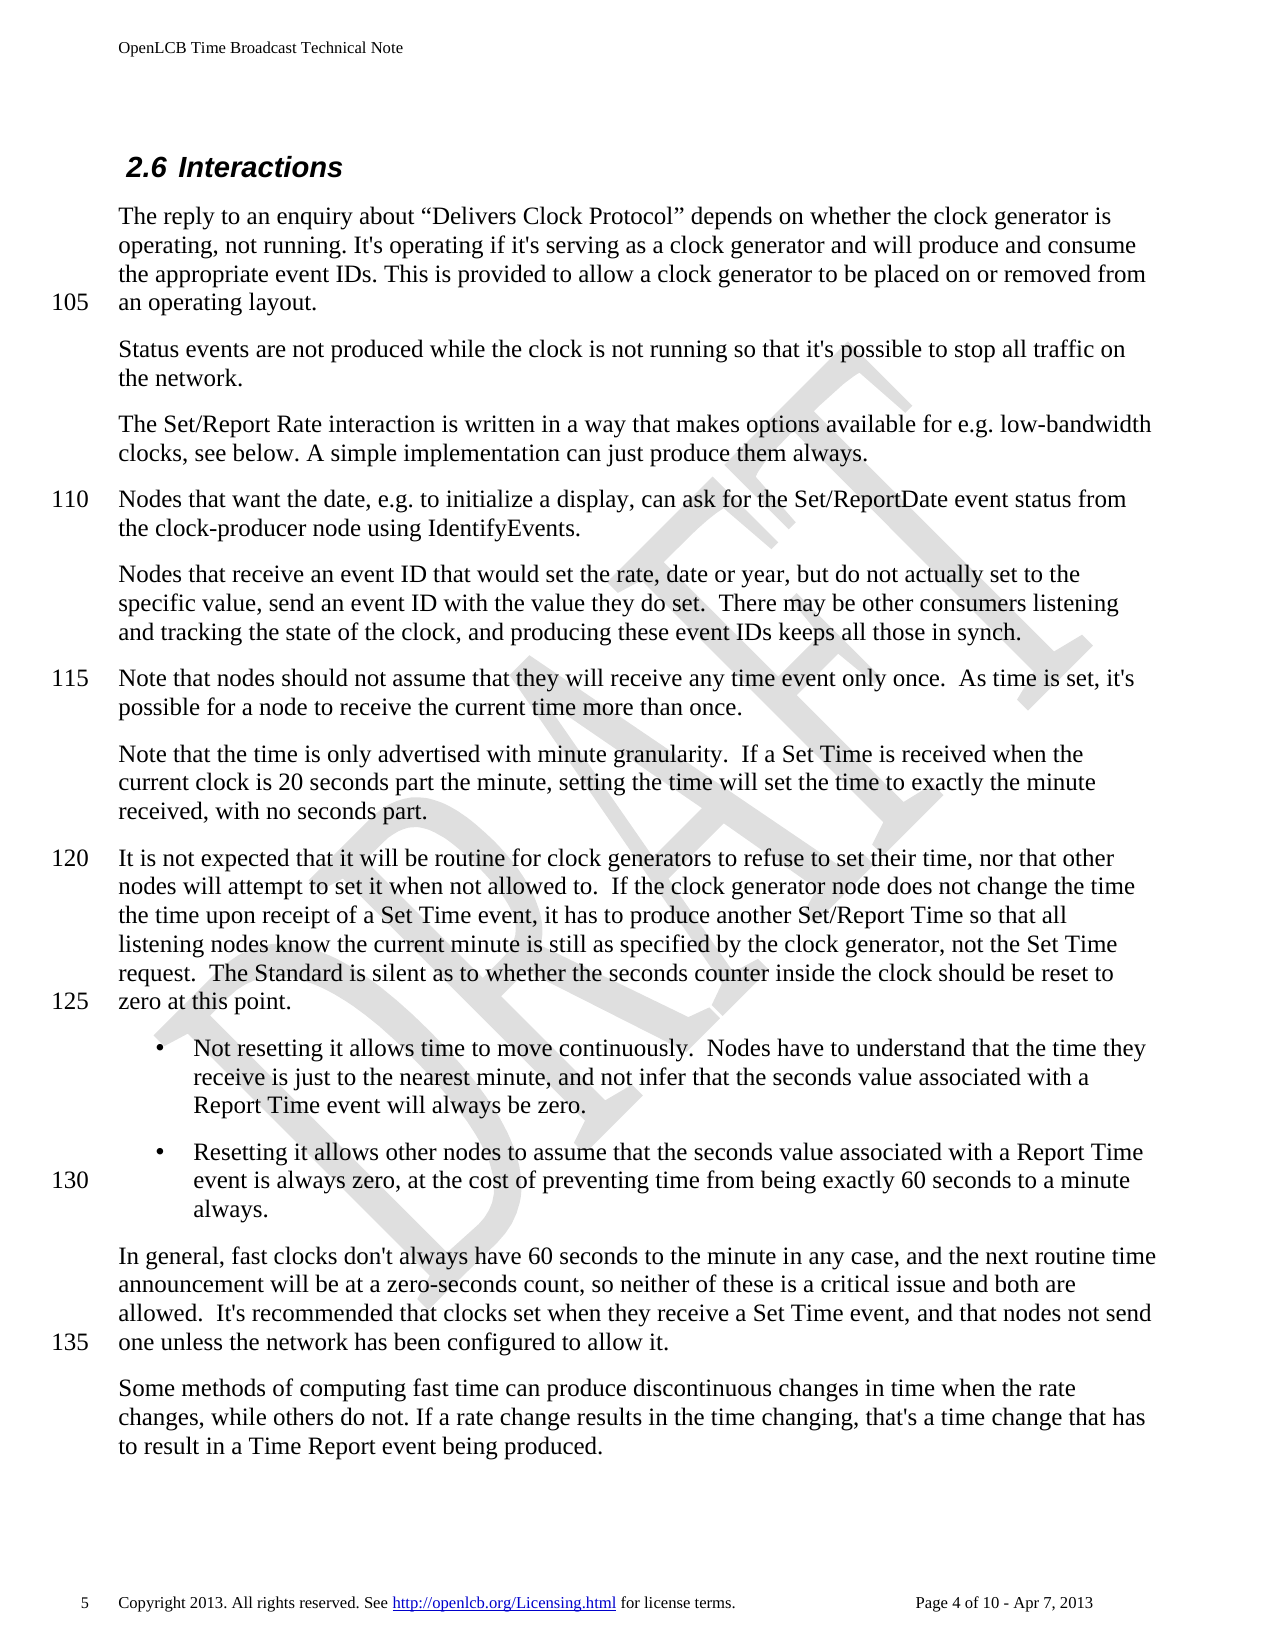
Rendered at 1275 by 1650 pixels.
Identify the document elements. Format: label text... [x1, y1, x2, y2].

text Note that nodes should not assume that they will receive any time event only once. As time is set, it's possible for a node to receive the current time more than once. [798, 663, 1157, 721]
text Nodes that want the date, e.g. to initialize a display, can ask for the Set/ReportDate event status from the clock-producer node using IdentifyEvents. [722, 484, 903, 542]
text Nodes that want the date, e.g. to initialize a display, can ask for the Set/ReportDate event status from the clock-producer node using IdentifyEvents. [888, 484, 1157, 542]
subtitle Interactions [118, 150, 1157, 183]
list Resetting it allows other nodes to assume that the seconds value associated with a Report Time event is always zero, at the cost of preventing time from being exactly 60 seconds to a minute always. [510, 1137, 1157, 1223]
text In general, fast clocks don't always have 60 seconds to the minute in any case, and the next routine time announcement will be at a zero-seconds count, so neither of these is a critical issue and both are allowed. It's recommended that clocks set when they receive a Set Time event, and that nodes not send one unless the network has been configured to allow it. [118, 1241, 1157, 1356]
list Not resetting it allows time to move continuously. Nodes have to understand that the time they receive is just to the nearest minute, and not infer that the seconds value associated with a Report Time event will always be zero. [156, 1035, 272, 1119]
text It is not expected that it will be routine for clock generators to refuse to set their time, nor that other nodes will attempt to set it when not allowed to. If the clock generator node does not change the time the time upon receipt of a Set Time event, it has to produce another Set/Report Time so that all listening nodes know the current minute is still as specified by the clock generator, not the Set Time request. The Standard is silent as to whether the seconds counter inside the clock should be reset to zero at this point. [370, 843, 515, 977]
text Nodes that want the date, e.g. to initialize a display, can ask for the Set/ReportDate event status from the clock-producer node using IdentifyEvents. [118, 484, 704, 542]
text It is not expected that it will be routine for clock generators to refuse to set their time, nor that other nodes will attempt to set it when not allowed to. If the clock generator node does not change the time the time upon receipt of a Set Time event, it has to produce another Set/Report Time so that all listening nodes know the current minute is still as specified by the clock generator, not the Set Time request. The Standard is silent as to whether the seconds counter inside the clock should be reset to zero at this point. [670, 843, 1157, 1015]
text Nodes that receive an event ID that would set the rate, date or year, but do not actually set to the specific value, send an event ID with the value they do set. There may be other consumers listening and tracking the state of the clock, and producing these event IDs keeps all those in synch. [665, 559, 1007, 646]
text Note that the time is only advertised with minute granularity. If a Set Time is received when the current clock is 20 seconds part the minute, setting the time will set the time to exactly the minute received, with no seconds part. [118, 739, 612, 825]
list Not resetting it allows time to move continuously. Nodes have to understand that the time they receive is just to the nearest minute, and not infer that the seconds value associated with a Report Time event will always be zero. [433, 1033, 582, 1119]
text Status events are not produced while the clock is not running so that it's possible to stop all traffic on the network. [118, 334, 1157, 391]
text Note that nodes should not assume that they will receive any time event only once. As time is set, it's possible for a node to receive the current time more than once. [543, 663, 781, 721]
text Some methods of computing fast time can produce discontinuous changes in time when the rate changes, while others do not. If a rate change results in the time changing, that's a time change that has to result in a Time Report event being produced. [118, 1373, 1157, 1460]
list Resetting it allows other nodes to assume that the seconds value associated with a Report Time event is always zero, at the cost of preventing time from being exactly 60 seconds to a minute always. [333, 1137, 494, 1223]
list Not resetting it allows time to move continuously. Nodes have to understand that the time they receive is just to the nearest minute, and not infer that the seconds value associated with a Report Time event will always be zero. [539, 1033, 1157, 1119]
text The reply to an enquiry about “Delivers Clock Protocol” depends on whether the clock generator is operating, not running. It's operating if it's serving as a clock generator and will produce and consume the appropriate event IDs. This is provided to allow a clock generator to be placed on or removed from an operating layout. [118, 201, 1157, 316]
list Not resetting it allows time to move continuously. Nodes have to understand that the time they receive is just to the nearest minute, and not infer that the seconds value associated with a Report Time event will always be zero. [229, 1033, 464, 1119]
text Note that the time is only advertised with minute granularity. If a Set Time is received when the current clock is 20 seconds part the minute, setting the time will set the time to exactly the minute received, with no seconds part. [655, 739, 882, 825]
text Note that the time is only advertised with minute granularity. If a Set Time is received when the current clock is 20 seconds part the minute, setting the time will set the time to exactly the minute received, with no seconds part. [842, 739, 1157, 825]
text The Set/Report Rate interaction is written in a way that makes options available for e.g. low-bandwidth clocks, see below. A simple implementation can just produce them always. [815, 409, 1157, 467]
text Note that the time is only advertised with minute granularity. If a Set Time is received when the current clock is 20 seconds part the minute, setting the time will set the time to exactly the minute received, with no seconds part. [572, 739, 701, 825]
text Nodes that receive an event ID that would set the rate, date or year, but do not actually set to the specific value, send an event ID with the value they do set. There may be other consumers listening and tracking the state of the clock, and producing these event IDs keeps all those in synch. [963, 559, 1157, 646]
text It is not expected that it will be routine for clock generators to refuse to set their time, nor that other nodes will attempt to set it when not allowed to. If the clock generator node does not change the time the time upon receipt of a Set Time event, it has to produce another Set/Report Time so that all listening nodes know the current minute is still as specified by the clock generator, not the Set Time request. The Standard is silent as to whether the seconds counter inside the clock should be reset to zero at this point. [497, 843, 721, 1015]
text The Set/Report Rate interaction is written in a way that makes options available for e.g. low-bandwidth clocks, see below. A simple implementation can just produce them always. [118, 409, 779, 467]
text Nodes that receive an event ID that would set the rate, date or year, but do not actually set to the specific value, send an event ID with the value they do set. There may be other consumers listening and tracking the state of the clock, and producing these event IDs keeps all those in synch. [118, 559, 706, 646]
text Note that nodes should not assume that they will receive any time event only once. As time is set, it's possible for a node to receive the current time more than once. [118, 663, 540, 721]
text It is not expected that it will be routine for clock generators to refuse to set their time, nor that other nodes will attempt to set it when not allowed to. If the clock generator node does not change the time the time upon receipt of a Set Time event, it has to produce another Set/Report Time so that all listening nodes know the current minute is still as specified by the clock generator, not the Set Time request. The Standard is silent as to whether the seconds counter inside the clock should be reset to zero at this point. [118, 843, 478, 1015]
list Resetting it allows other nodes to assume that the seconds value associated with a Report Time event is always zero, at the cost of preventing time from being exactly 60 seconds to a minute always. [156, 1137, 376, 1223]
